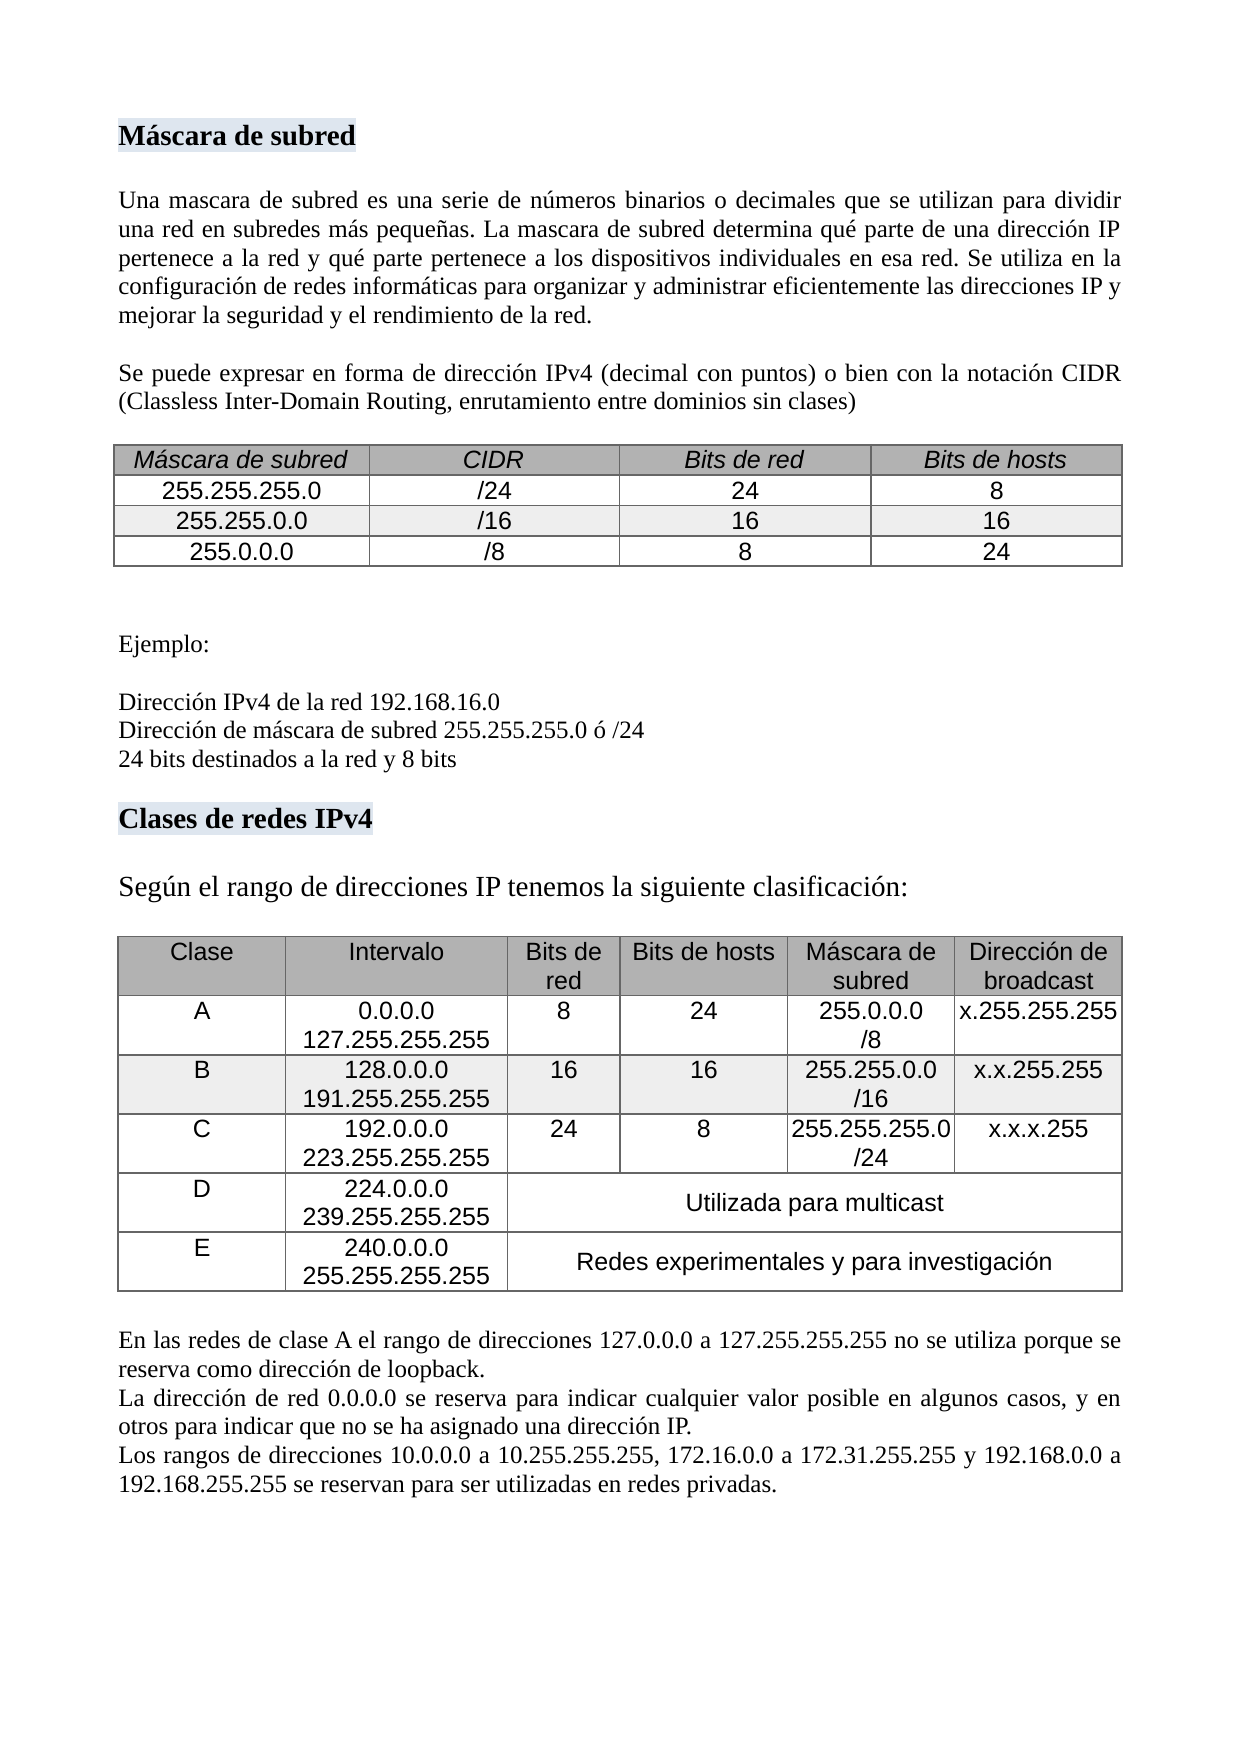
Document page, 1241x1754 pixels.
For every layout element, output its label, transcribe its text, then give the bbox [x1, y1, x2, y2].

table_cell 255.255.0.0 /16 [788, 1056, 954, 1113]
table_header Máscara de subred [788, 937, 954, 995]
text Dirección IPv4 de la red 192.168.16.0 [118, 687, 1122, 715]
table_cell 16 [620, 506, 870, 535]
table_cell 24 [872, 537, 1121, 565]
table_cell 24 [508, 1115, 619, 1172]
table_cell 224.0.0.0 239.255.255.255 [286, 1174, 507, 1231]
table_cell 255.255.255.0 [115, 476, 369, 504]
table_cell x.255.255.255 [955, 996, 1121, 1054]
table_cell 8 [508, 996, 619, 1054]
table_header CIDR [370, 446, 619, 474]
table_cell Utilizada para multicast [508, 1174, 1121, 1231]
table_cell /24 [370, 476, 619, 504]
table_cell 8 [620, 537, 870, 565]
table_header Dirección de broadcast [955, 937, 1121, 995]
table_cell 255.0.0.0 [115, 537, 369, 565]
text Máscara de subred [118, 118, 1122, 152]
table_cell x.x.x.255 [955, 1115, 1121, 1172]
text Los rangos de direcciones 10.0.0.0 a 10.255.255.255, 172.16.0.0 a 172.31.255.255 y 192.168.0.0 a 192.168.255.255 se reservan para ser utilizadas en redes privadas. [118, 1440, 1122, 1498]
table_cell A [119, 996, 285, 1054]
table_cell 16 [872, 506, 1121, 535]
table_cell /8 [370, 537, 619, 565]
table_cell 16 [621, 1056, 787, 1113]
table_header Bits de hosts [621, 937, 787, 995]
table_cell 192.0.0.0 223.255.255.255 [286, 1115, 507, 1172]
text Se puede expresar en forma de dirección IPv4 (decimal con puntos) o bien con la notación CIDR (Classless Inter-Domain Routing, enrutamiento entre dominios sin clases) [118, 358, 1122, 415]
table_header Bits de red [620, 446, 870, 474]
table_cell 0.0.0.0 127.255.255.255 [286, 996, 507, 1054]
table_header Máscara de subred [115, 446, 369, 474]
text En las redes de clase A el rango de direcciones 127.0.0.0 a 127.255.255.255 no se utiliza porque se reserva como dirección de loopback. [118, 1325, 1122, 1383]
table_cell 255.0.0.0 /8 [788, 996, 954, 1054]
text Según el rango de direcciones IP tenemos la siguiente clasificación: [118, 869, 1122, 902]
table_cell B [119, 1056, 285, 1113]
table_cell 16 [508, 1056, 619, 1113]
text Clases de redes IPv4 [118, 802, 1122, 835]
table_cell 8 [621, 1115, 787, 1172]
table_cell Redes experimentales y para investigación [508, 1233, 1121, 1290]
table_header Intervalo [286, 937, 507, 995]
table_cell x.x.255.255 [955, 1056, 1121, 1113]
table_cell 240.0.0.0 255.255.255.255 [286, 1233, 507, 1290]
table_cell 8 [872, 476, 1121, 504]
table_header Clase [119, 937, 285, 995]
table_cell 255.255.255.0 /24 [788, 1115, 954, 1172]
table_cell C [119, 1115, 285, 1172]
table_cell 128.0.0.0 191.255.255.255 [286, 1056, 507, 1113]
table_cell 255.255.0.0 [115, 506, 369, 535]
text La dirección de red 0.0.0.0 se reserva para indicar cualquier valor posible en algunos casos, y en otros para indicar que no se ha asignado una dirección IP. [118, 1383, 1122, 1440]
table_cell 24 [620, 476, 870, 504]
table_cell E [119, 1233, 285, 1290]
table_cell /16 [370, 506, 619, 535]
table_cell D [119, 1174, 285, 1231]
text 24 bits destinados a la red y 8 bits [118, 744, 1122, 773]
table_cell 24 [621, 996, 787, 1054]
table_header Bits de red [508, 937, 619, 995]
text Una mascara de subred es una serie de números binarios o decimales que se utilizan para dividir una red en subredes más pequeñas. La mascara de subred determina qué parte de una dirección IP pertenece a la red y qué parte pertenece a los dispositivos individuales en esa red. Se utiliza en la configuración de redes informáticas para organizar y administrar eficientemente las direcciones IP y mejorar la seguridad y el rendimiento de la red. [118, 185, 1122, 329]
text Ejemplo: [118, 629, 1122, 658]
table_header Bits de hosts [872, 446, 1121, 474]
text Dirección de máscara de subred 255.255.255.0 ó /24 [118, 715, 1122, 744]
